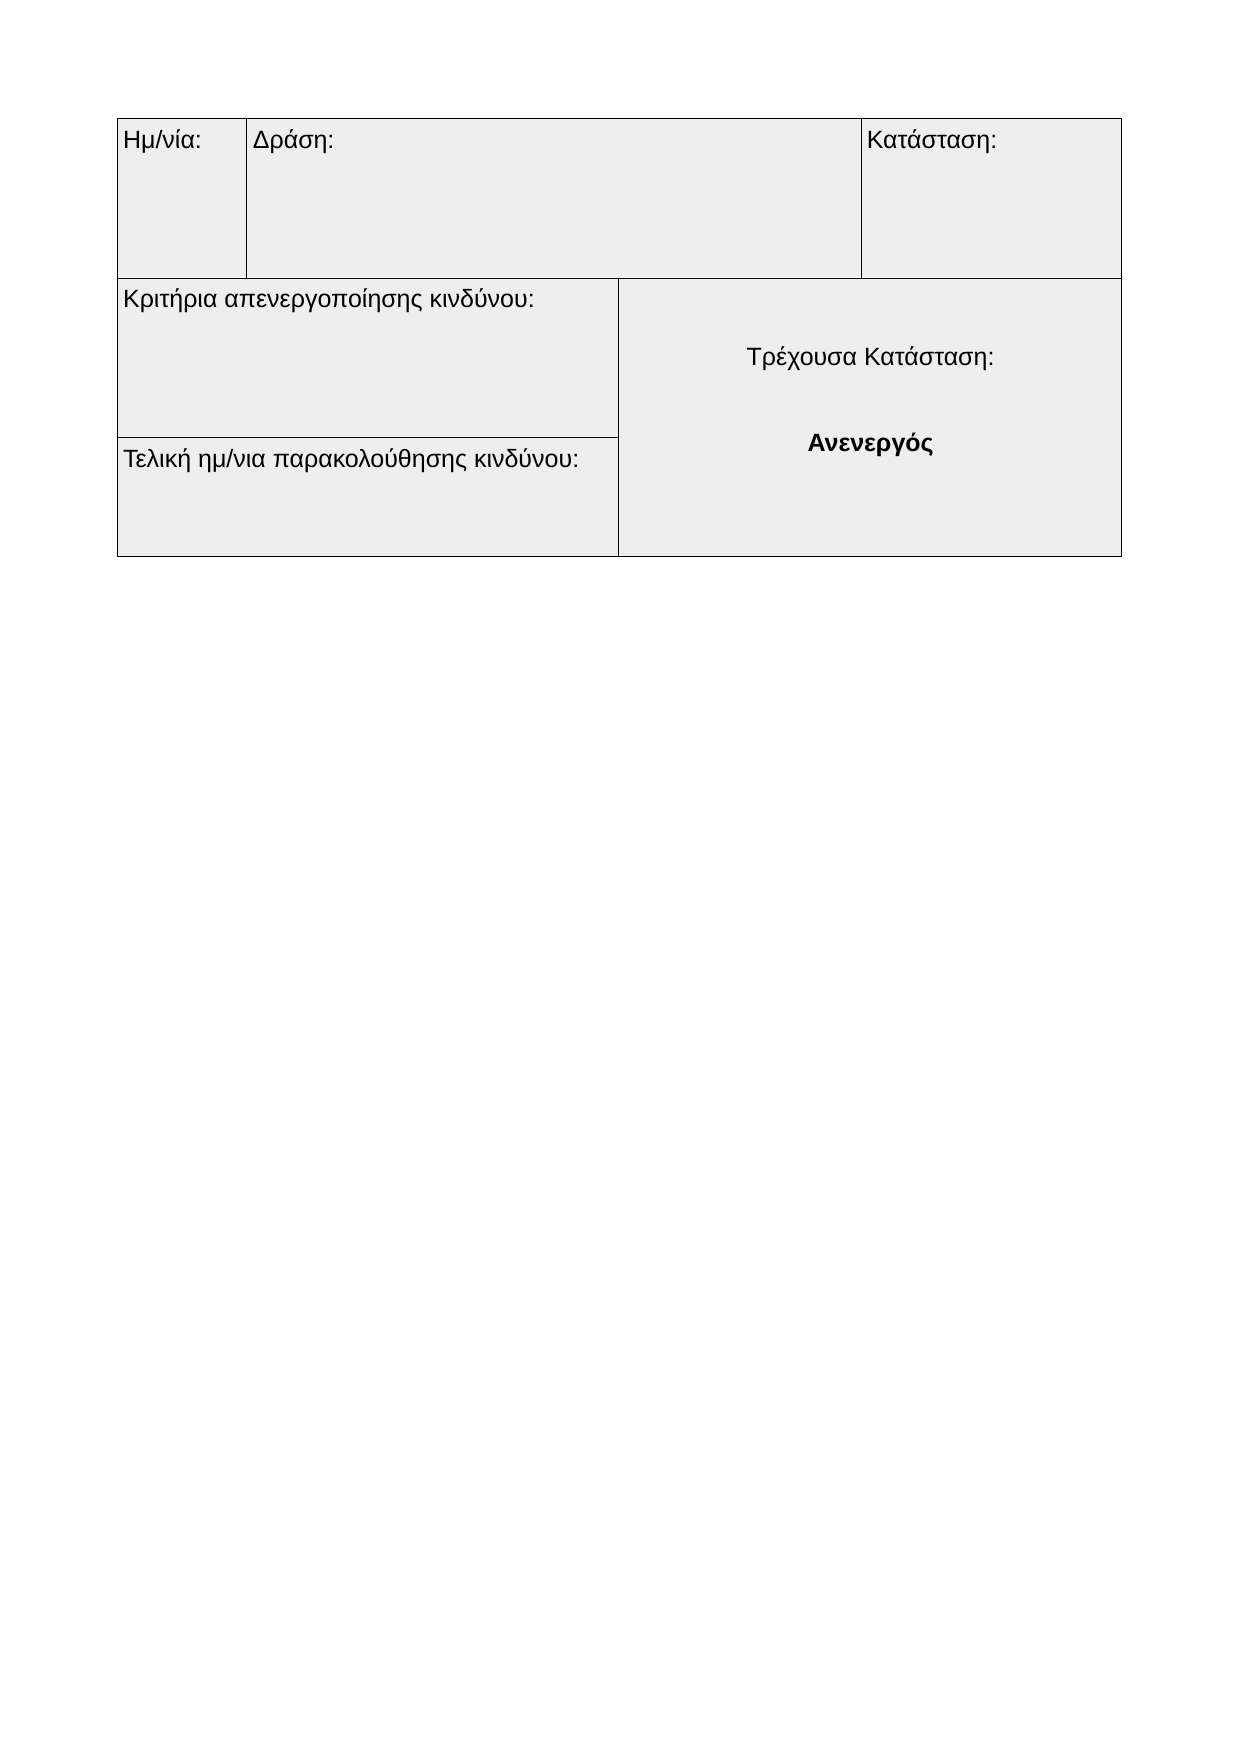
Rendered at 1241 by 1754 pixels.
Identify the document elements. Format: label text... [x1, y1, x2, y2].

table_cell Κατάσταση: [862, 119, 1121, 277]
table_cell Τρέχουσα Κατάσταση: Ανενεργός [619, 279, 1121, 556]
table_cell Δράση: [247, 119, 861, 277]
table_cell Τελική ημ/νια παρακολούθησης κινδύνου: [118, 438, 618, 556]
table_cell Ημ/νία: [118, 119, 246, 277]
table_cell Κριτήρια απενεργοποίησης κινδύνου: [118, 279, 618, 437]
